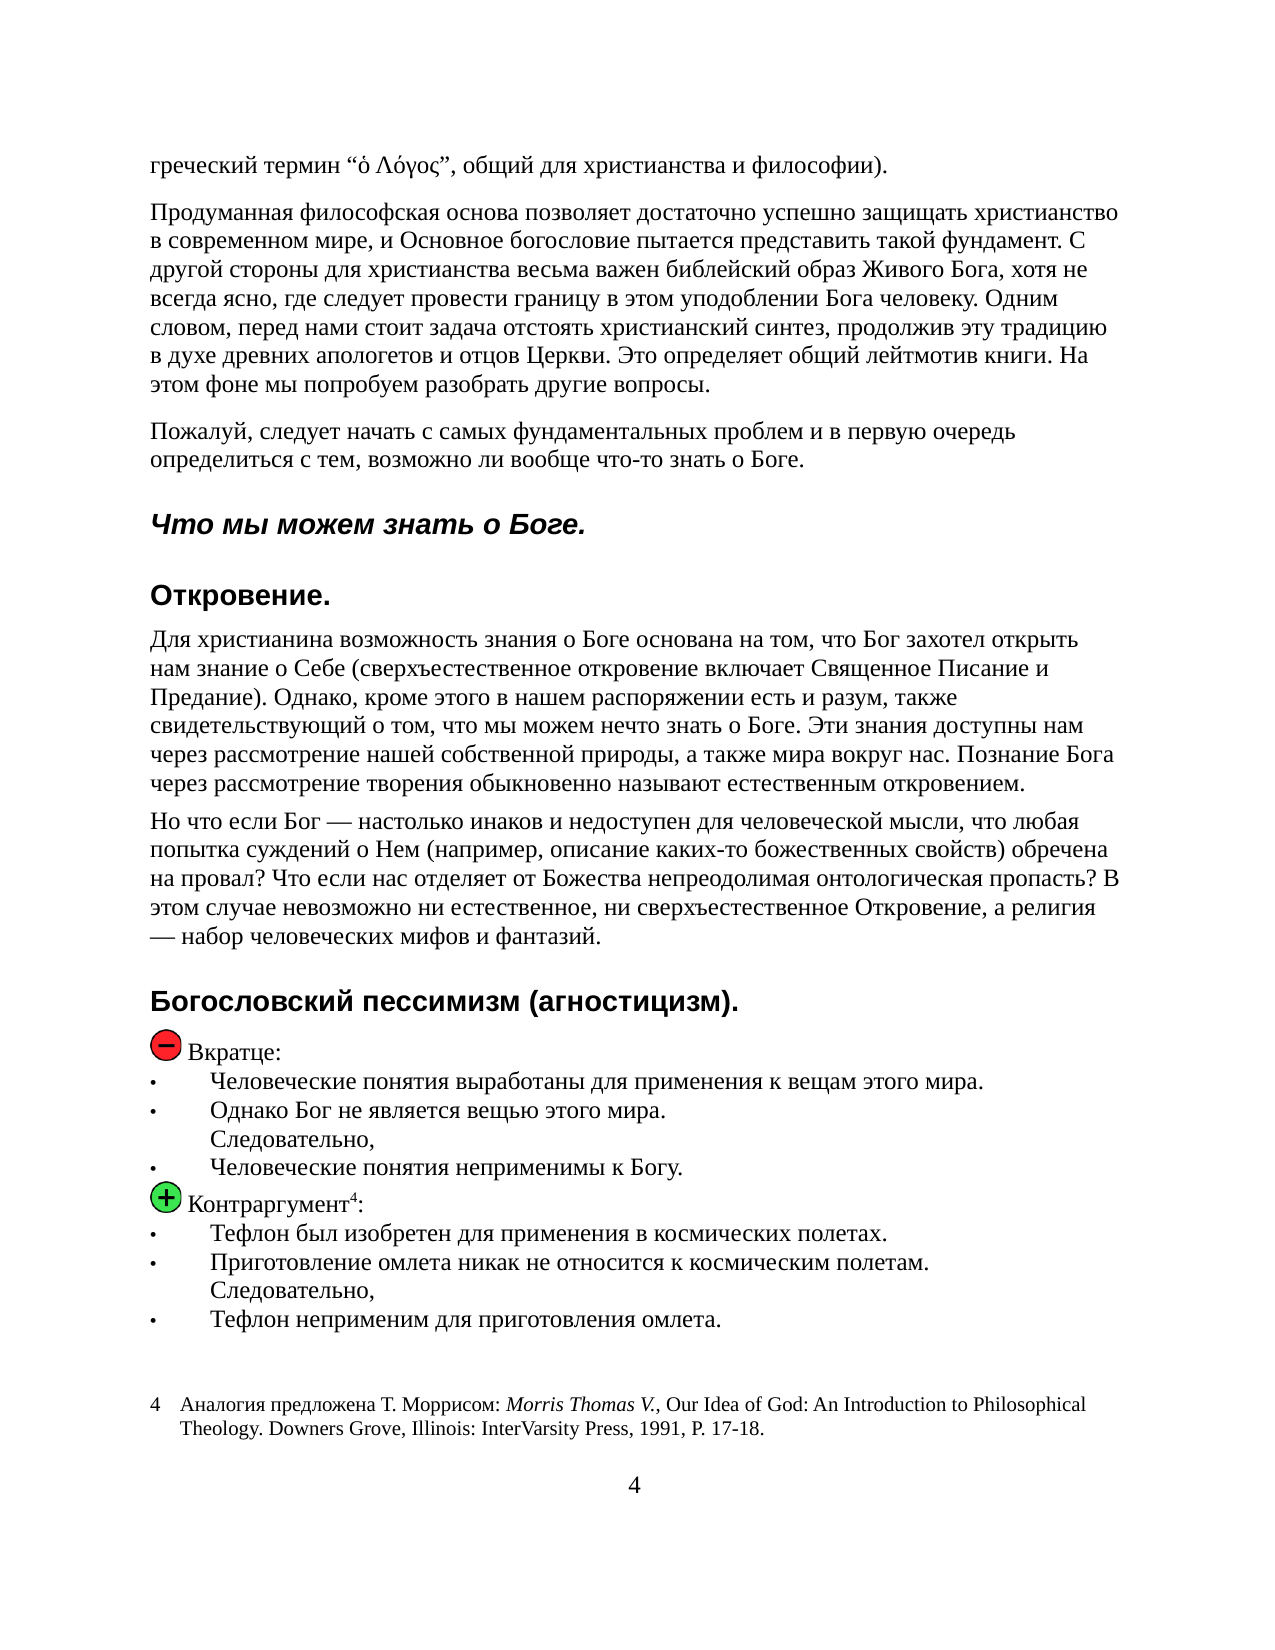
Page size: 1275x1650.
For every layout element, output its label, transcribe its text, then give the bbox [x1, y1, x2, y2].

text Но что если Бог — настолько инаков и недоступен для человеческой мысли, что любая попытка суждений о Нем (например, описание каких-то божественных свойств) обречена на провал? Что если нас отделяет от Божества непреодолимая онтологическая пропасть? В этом случае невозможно ни естественное, ни сверхъестественное Откровение, а религия — набор человеческих мифов и фантазий. [150, 806, 1125, 949]
picture [150, 1029, 182, 1061]
picture [150, 1181, 182, 1213]
subtitle Что мы можем знать о Боге. [150, 507, 1125, 541]
list Однако Бог не является вещью этого мира. [150, 1095, 1125, 1124]
text Контраргумент: [150, 1181, 1125, 1218]
text Аналогия предложена Т. Моррисом: Morris Thomas V., Our Idea of God: An Introduction to Philosophical Theology. Downers Grove, Illinois: InterVarsity Press, 1991, P. 17-18. [150, 1392, 1125, 1440]
list Человеческие понятия неприменимы к Богу. [150, 1152, 1125, 1181]
list Тефлон был изобретен для применения в космических полетах. [150, 1218, 1125, 1247]
subtitle Богословский пессимизм (агностицизм). [150, 983, 1125, 1017]
list Человеческие понятия выработаны для применения к вещам этого мира. [150, 1066, 1125, 1095]
list Приготовление омлета никак не относится к космическим полетам. [150, 1247, 1125, 1275]
text Пожалуй, следует начать с самых фундаментальных проблем и в первую очередь определиться с тем, возможно ли вообще что-то знать о Боге. [150, 416, 1125, 473]
subtitle Откровение. [150, 578, 1125, 612]
text Для христианина возможность знания о Боге основана на том, что Бог захотел открыть нам знание о Себе (сверхъестественное откровение включает Священное Писание и Предание). Однако, кроме этого в нашем распоряжении есть и разум, также свидетельствующий о том, что мы можем нечто знать о Боге. Эти знания доступны нам через рассмотрение нашей собственной природы, а также мира вокруг нас. Познание Бога через рассмотрение творения обыкновенно называют естественным откровением. [150, 624, 1125, 797]
list Тефлон неприменим для приготовления омлета. [150, 1304, 1125, 1333]
text Вкратце: [150, 1029, 1125, 1066]
list Следовательно, [150, 1124, 1125, 1152]
text греческий термин “ὁ Λόγος”, общий для христианства и философии). [150, 150, 1125, 179]
text Продуманная философская основа позволяет достаточно успешно защищать христианство в современном мире, и Основное богословие пытается представить такой фундамент. С другой стороны для христианства весьма важен библейский образ Живого Бога, хотя не всегда ясно, где следует провести границу в этом уподоблении Бога человеку. Одним словом, перед нами стоит задача отстоять христианский синтез, продолжив эту традицию в духе древних апологетов и отцов Церкви. Это определяет общий лейтмотив книги. На этом фоне мы попробуем разобрать другие вопросы. [150, 197, 1125, 398]
list Следовательно, [150, 1275, 1125, 1304]
